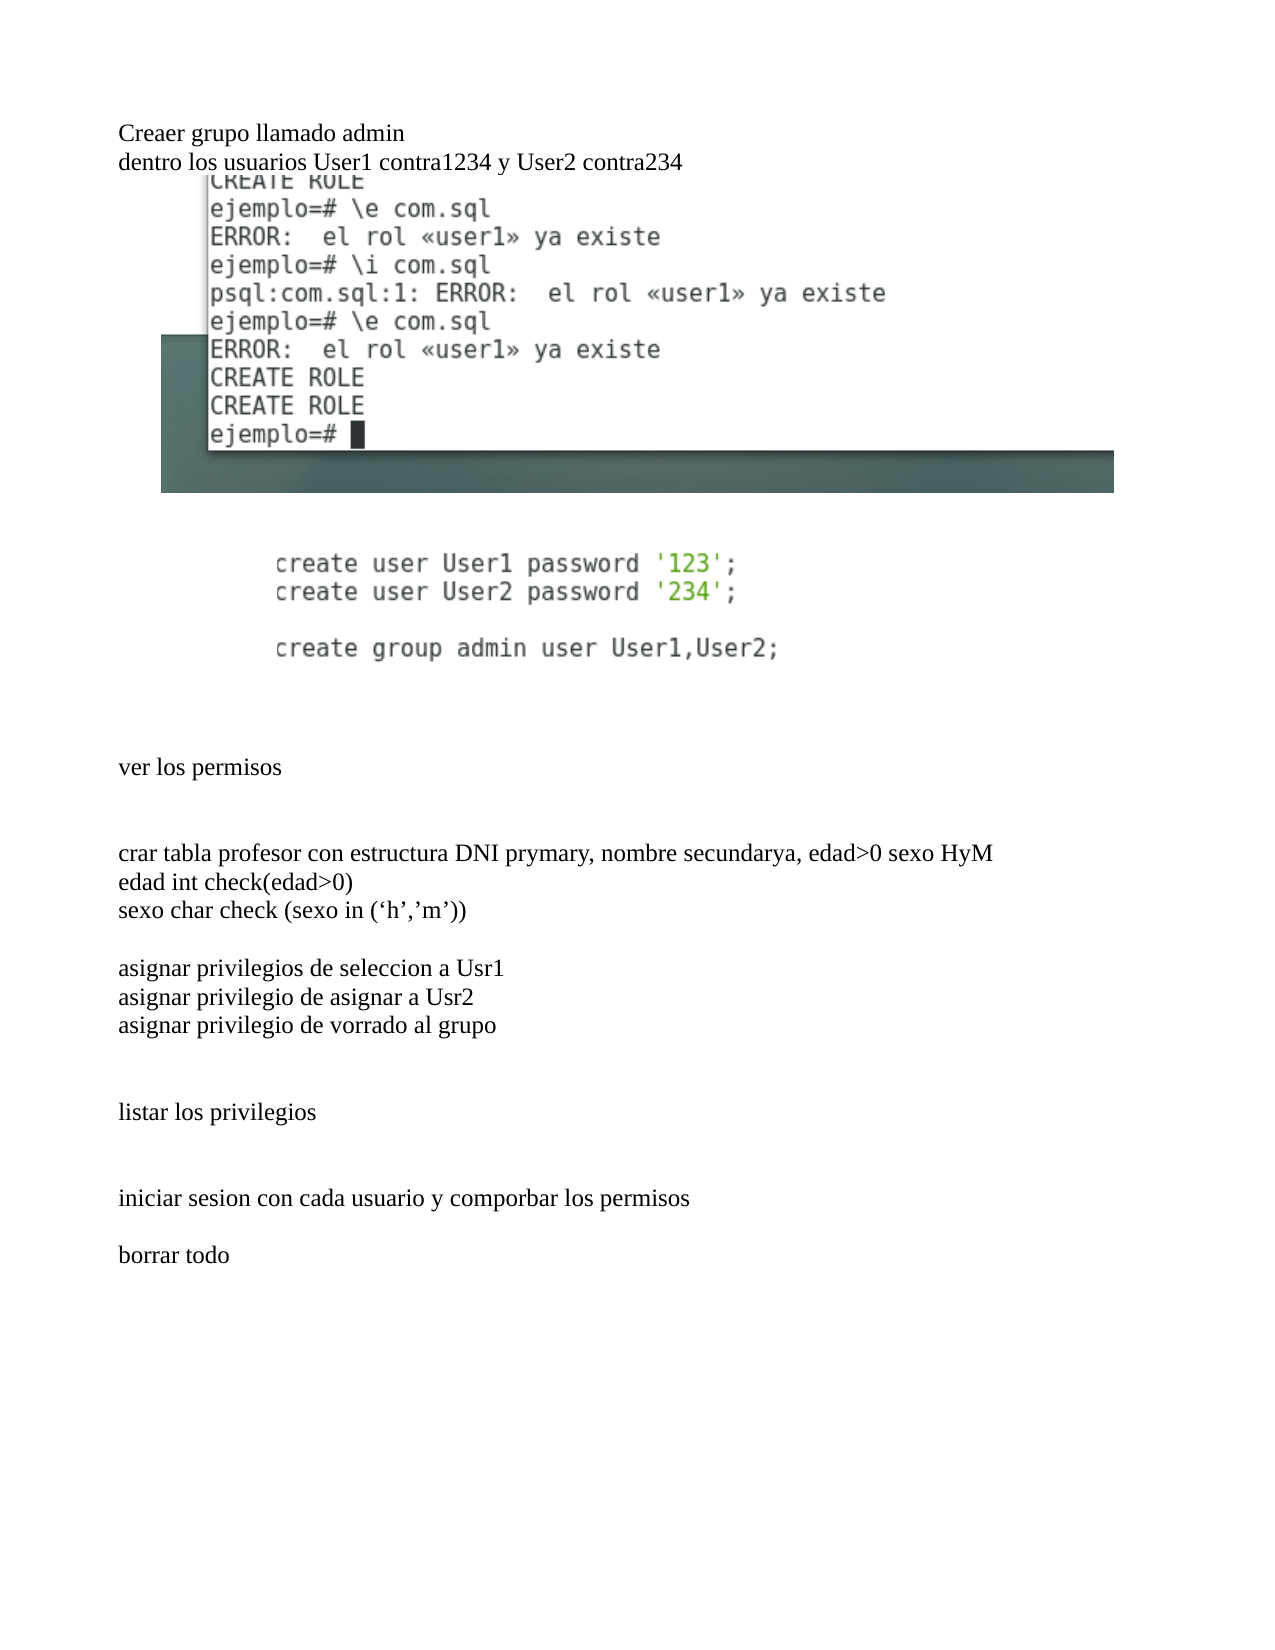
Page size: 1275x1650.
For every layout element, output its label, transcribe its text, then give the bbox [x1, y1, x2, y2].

text dentro los usuarios User1 contra1234 y User2 contra234 [118, 147, 1157, 176]
text crar tabla profesor con estructura DNI prymary, nombre secundarya, edad>0 sexo HyM [118, 838, 1157, 867]
text asignar privilegio de vorrado al grupo [118, 1010, 1157, 1039]
text listar los privilegios [118, 1097, 1157, 1125]
text asignar privilegios de seleccion a Usr1 [118, 953, 1157, 982]
text Creaer grupo llamado admin [118, 118, 1157, 147]
text ver los permisos [118, 752, 1157, 780]
text sexo char check (sexo in (‘h’,’m’)) [118, 895, 1157, 924]
text iniciar sesion con cada usuario y comporbar los permisos [118, 1183, 1157, 1212]
text asignar privilegio de asignar a Usr2 [118, 982, 1157, 1010]
text borrar todo [118, 1240, 1157, 1269]
text edad int check(edad>0) [118, 867, 1157, 895]
picture [277, 530, 898, 732]
picture [161, 175, 1114, 493]
